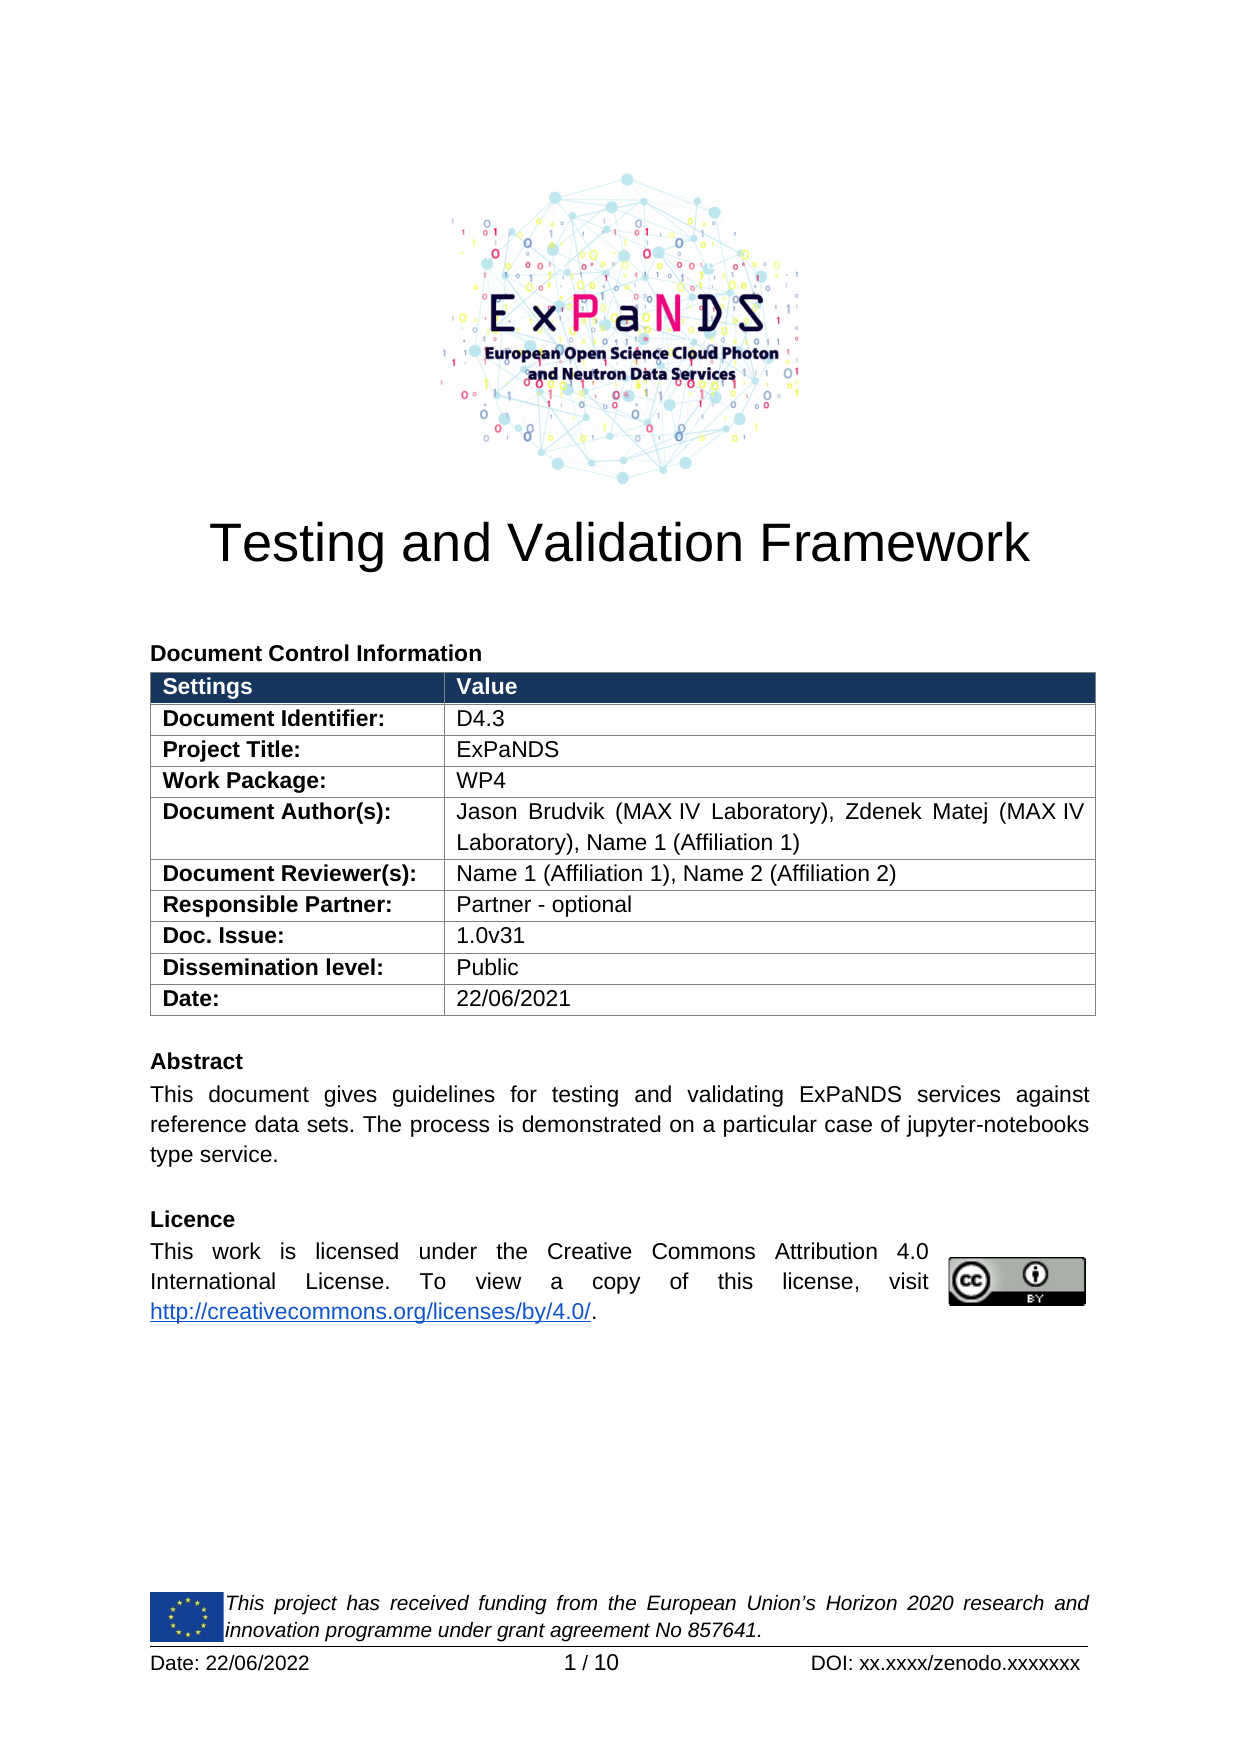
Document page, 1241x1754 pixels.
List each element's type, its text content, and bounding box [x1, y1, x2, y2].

table_cell Public [445, 954, 1095, 984]
picture [302, 150, 938, 507]
picture [150, 1592, 224, 1642]
table_cell Date: [151, 985, 444, 1015]
table_cell 22/06/2021 [445, 985, 1095, 1015]
table_header Settings [151, 673, 444, 703]
table_header Value [445, 673, 1095, 703]
text Abstract [150, 1048, 1090, 1074]
table_cell Name 1 (Affiliation 1), Name 2 (Affiliation 2) [445, 860, 1095, 890]
text Document Control Information [150, 640, 1090, 666]
title Testing and Validation Framework [150, 511, 1090, 573]
table_cell Doc. Issue: [151, 922, 444, 952]
table_cell ExPaNDS [445, 736, 1095, 766]
table_cell 1.0v31 [445, 922, 1095, 952]
picture [948, 1257, 1086, 1306]
table_cell Work Package: [151, 767, 444, 797]
text Licence [150, 1206, 1090, 1232]
text This document gives guidelines for testing and validating ExPaNDS services against reference data sets. The process is demonstrated on a particular case of jupyter-notebooks type service. [150, 1081, 1090, 1167]
table_cell Dissemination level: [151, 954, 444, 984]
table_cell Jason Brudvik (MAX IV Laboratory), Zdenek Matej (MAX IV Laboratory), Name 1 (Affiliation 1) [445, 798, 1095, 859]
table_cell Document Author(s): [151, 798, 444, 859]
table_cell Document Reviewer(s): [151, 860, 444, 890]
table_cell Responsible Partner: [151, 891, 444, 921]
text This work is licensed under the Creative Commons Attribution 4.0 International License. To view a copy of this license, visit http://creativecommons.org/licenses/by/4.0/. [150, 1238, 1090, 1324]
table_cell WP4 [445, 767, 1095, 797]
table_cell Project Title: [151, 736, 444, 766]
table_cell D4.3 [445, 705, 1095, 735]
table_cell Document Identifier: [151, 705, 444, 735]
table_cell Partner - optional [445, 891, 1095, 921]
